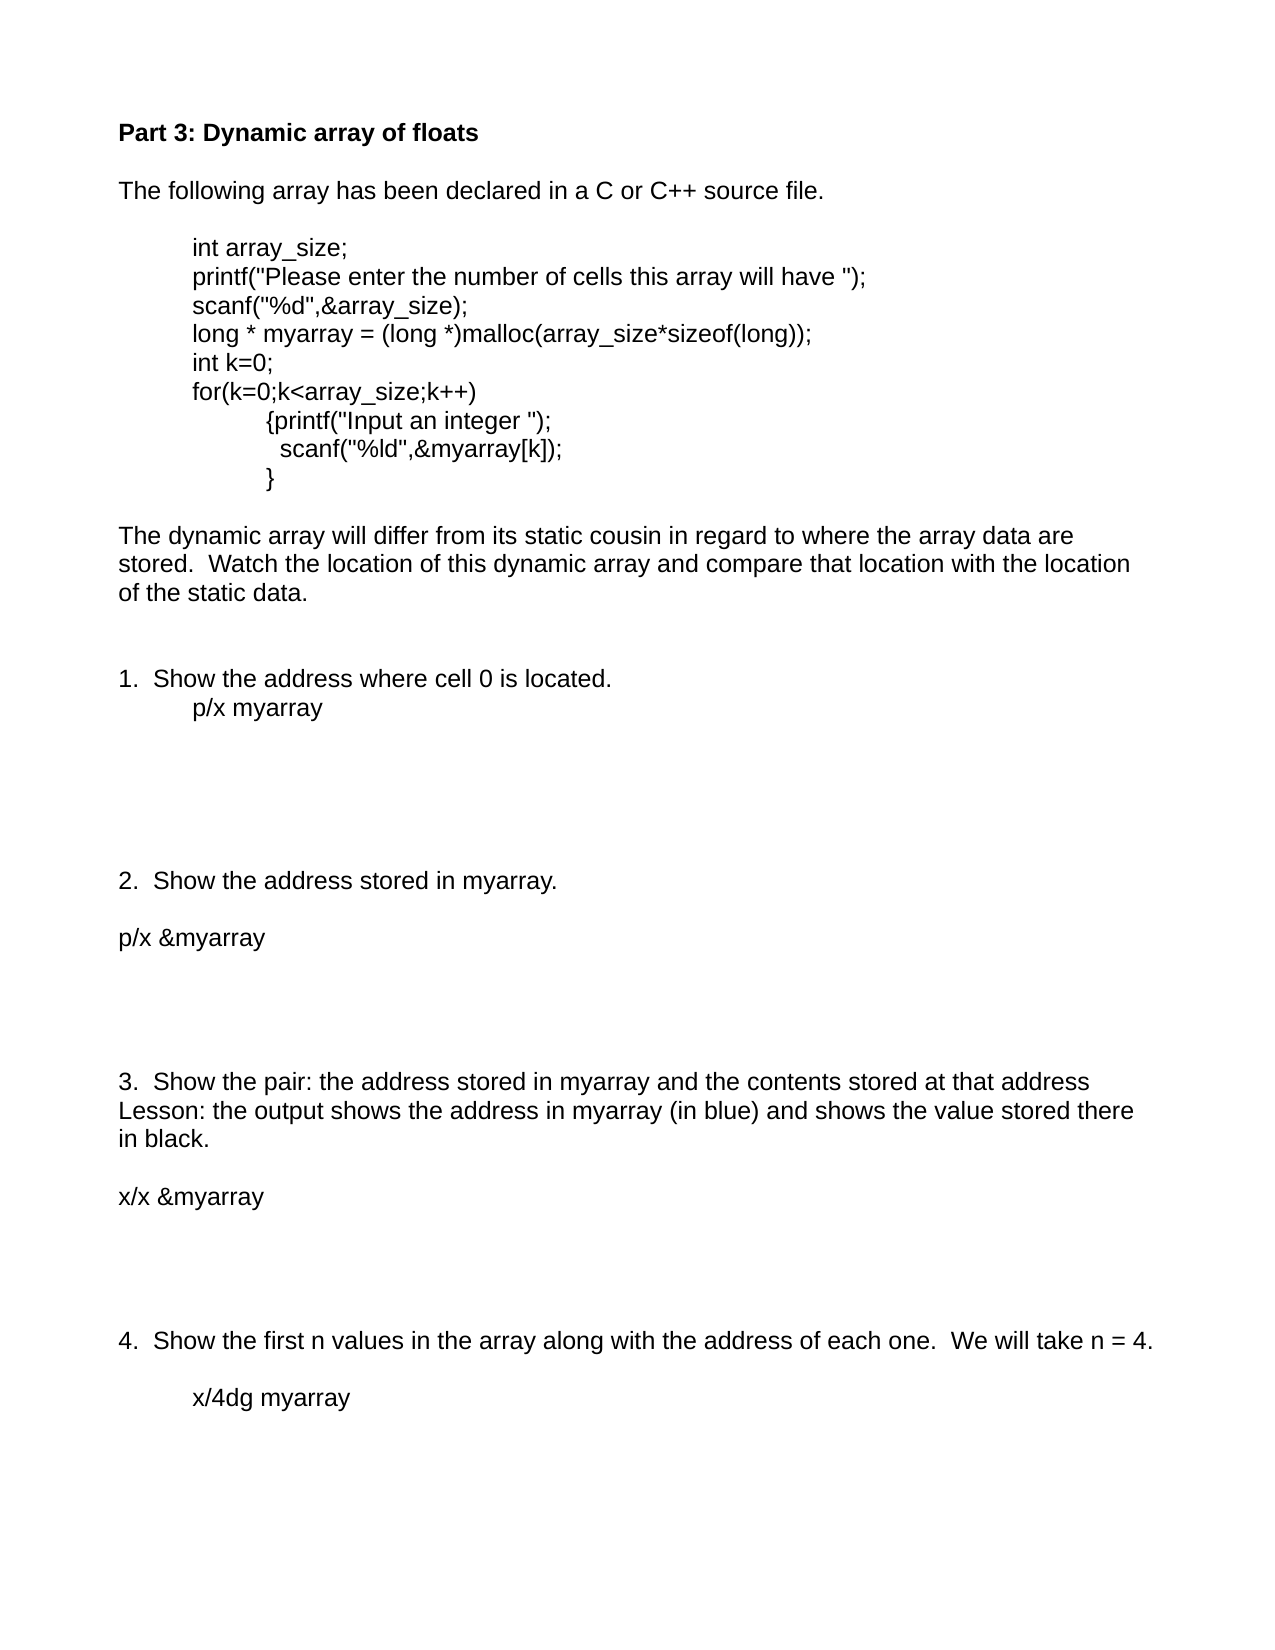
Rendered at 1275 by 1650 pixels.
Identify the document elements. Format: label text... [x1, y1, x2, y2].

text scanf("%ld",&myarray[k]); [118, 434, 1157, 463]
text } [118, 463, 1157, 492]
text for(k=0;k<array_size;k++) [118, 377, 1157, 406]
text int array_size; [118, 233, 1157, 262]
text Part 3: Dynamic array of floats [118, 118, 1157, 147]
text int k=0; [118, 348, 1157, 377]
text The following array has been declared in a C or C++ source file. [118, 176, 1157, 204]
text p/x &myarray [118, 923, 1157, 952]
text printf("Please enter the number of cells this array will have "); [118, 262, 1157, 291]
text 4. Show the first n values in the array along with the address of each one. We will take n = 4. [118, 1326, 1157, 1354]
text x/4dg myarray [118, 1383, 1157, 1412]
text long * myarray = (long *)malloc(array_size*sizeof(long)); [118, 319, 1157, 348]
text 1. Show the address where cell 0 is located. [118, 664, 1157, 693]
text scanf("%d",&array_size); [118, 291, 1157, 319]
text Lesson: the output shows the address in myarray (in blue) and shows the value stored there in black. [118, 1096, 1157, 1153]
text 2. Show the address stored in myarray. [118, 866, 1157, 894]
text The dynamic array will differ from its static cousin in regard to where the array data are stored. Watch the location of this dynamic array and compare that location with the location of the static data. [118, 521, 1157, 607]
text p/x myarray [118, 693, 1157, 722]
text 3. Show the pair: the address stored in myarray and the contents stored at that address [118, 1067, 1157, 1096]
text {printf("Input an integer "); [118, 406, 1157, 434]
text x/x &myarray [118, 1182, 1157, 1211]
